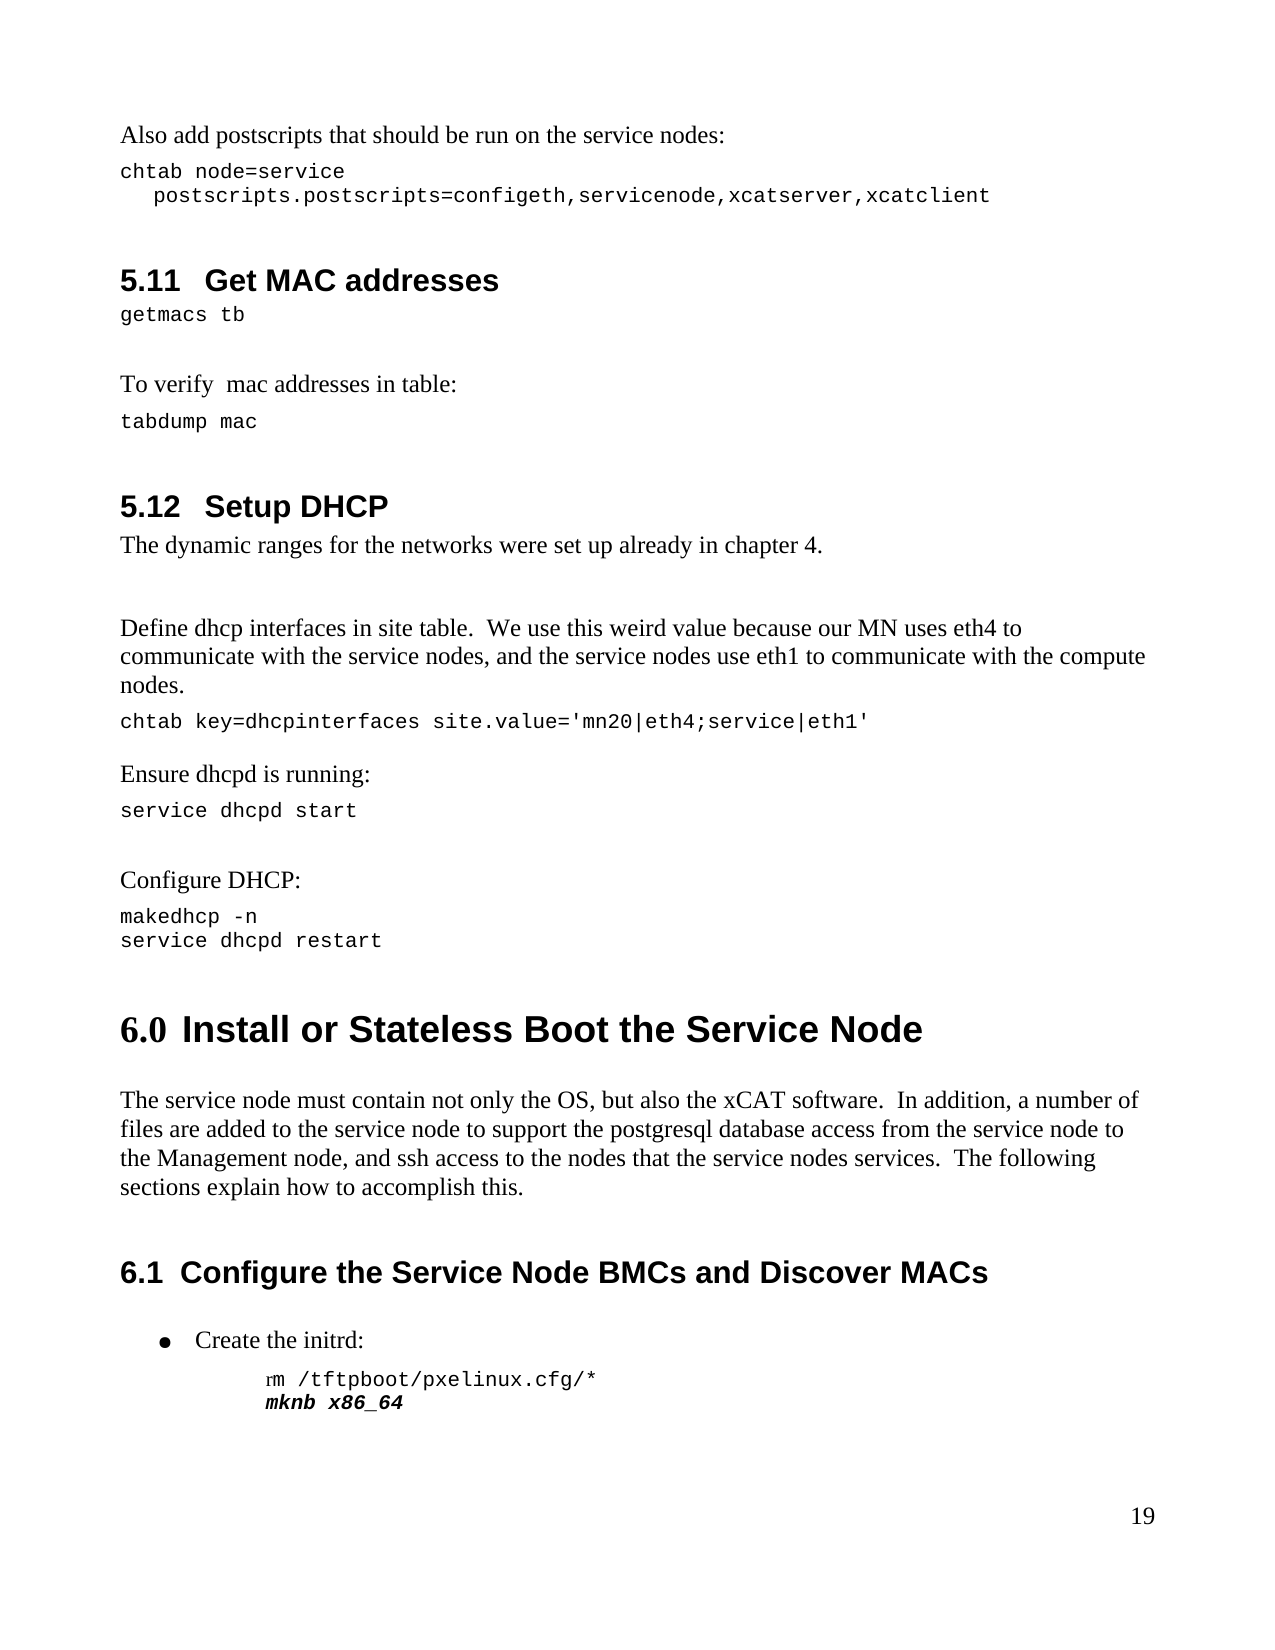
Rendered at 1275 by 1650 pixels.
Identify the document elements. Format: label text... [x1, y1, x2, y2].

text The dynamic ranges for the networks were set up already in chapter 4. [120, 530, 1155, 559]
text The service node must contain not only the OS, but also the xCAT software. In addition, a number of files are added to the service node to support the postgresql database access from the service node to the Management node, and ssh access to the nodes that the service nodes services. The following sections explain how to accomplish this. [120, 1086, 1155, 1201]
text Ensure dhcpd is running: [120, 759, 1155, 787]
text Define dhcp interfaces in site table. We use this weird value because our MN uses eth4 to communicate with the service nodes, and the service nodes use eth1 to communicate with the compute nodes. [120, 613, 1155, 699]
list mknb x86_64 [195, 1392, 1155, 1416]
text To verify mac addresses in table: [120, 369, 1155, 398]
text tabdump mac [120, 411, 1155, 434]
text makedhcp -n [120, 906, 1155, 930]
text getmacs tb [120, 304, 1155, 328]
list Create the initrd: [157, 1325, 1155, 1354]
text service dhcpd restart [120, 930, 1155, 953]
text Configure DHCP: [120, 865, 1155, 894]
subtitle Get MAC addresses [120, 262, 1155, 298]
text chtab node=service postscripts.postscripts=configeth,servicenode,xcatserver,xcatclient [120, 161, 1155, 208]
list rm /tftpboot/pxelinux.cfg/* [195, 1366, 1155, 1392]
subtitle Setup DHCP [120, 488, 1155, 524]
text chtab key=dhcpinterfaces site.value='mn20|eth4;service|eth1' [120, 711, 1155, 735]
text service dhcpd start [120, 800, 1155, 824]
subtitle Configure the Service Node BMCs and Discover MACs [120, 1254, 1155, 1290]
text Also add postscripts that should be run on the service nodes: [120, 120, 1155, 149]
subtitle Install or Stateless Boot the Service Node [120, 1007, 1155, 1051]
